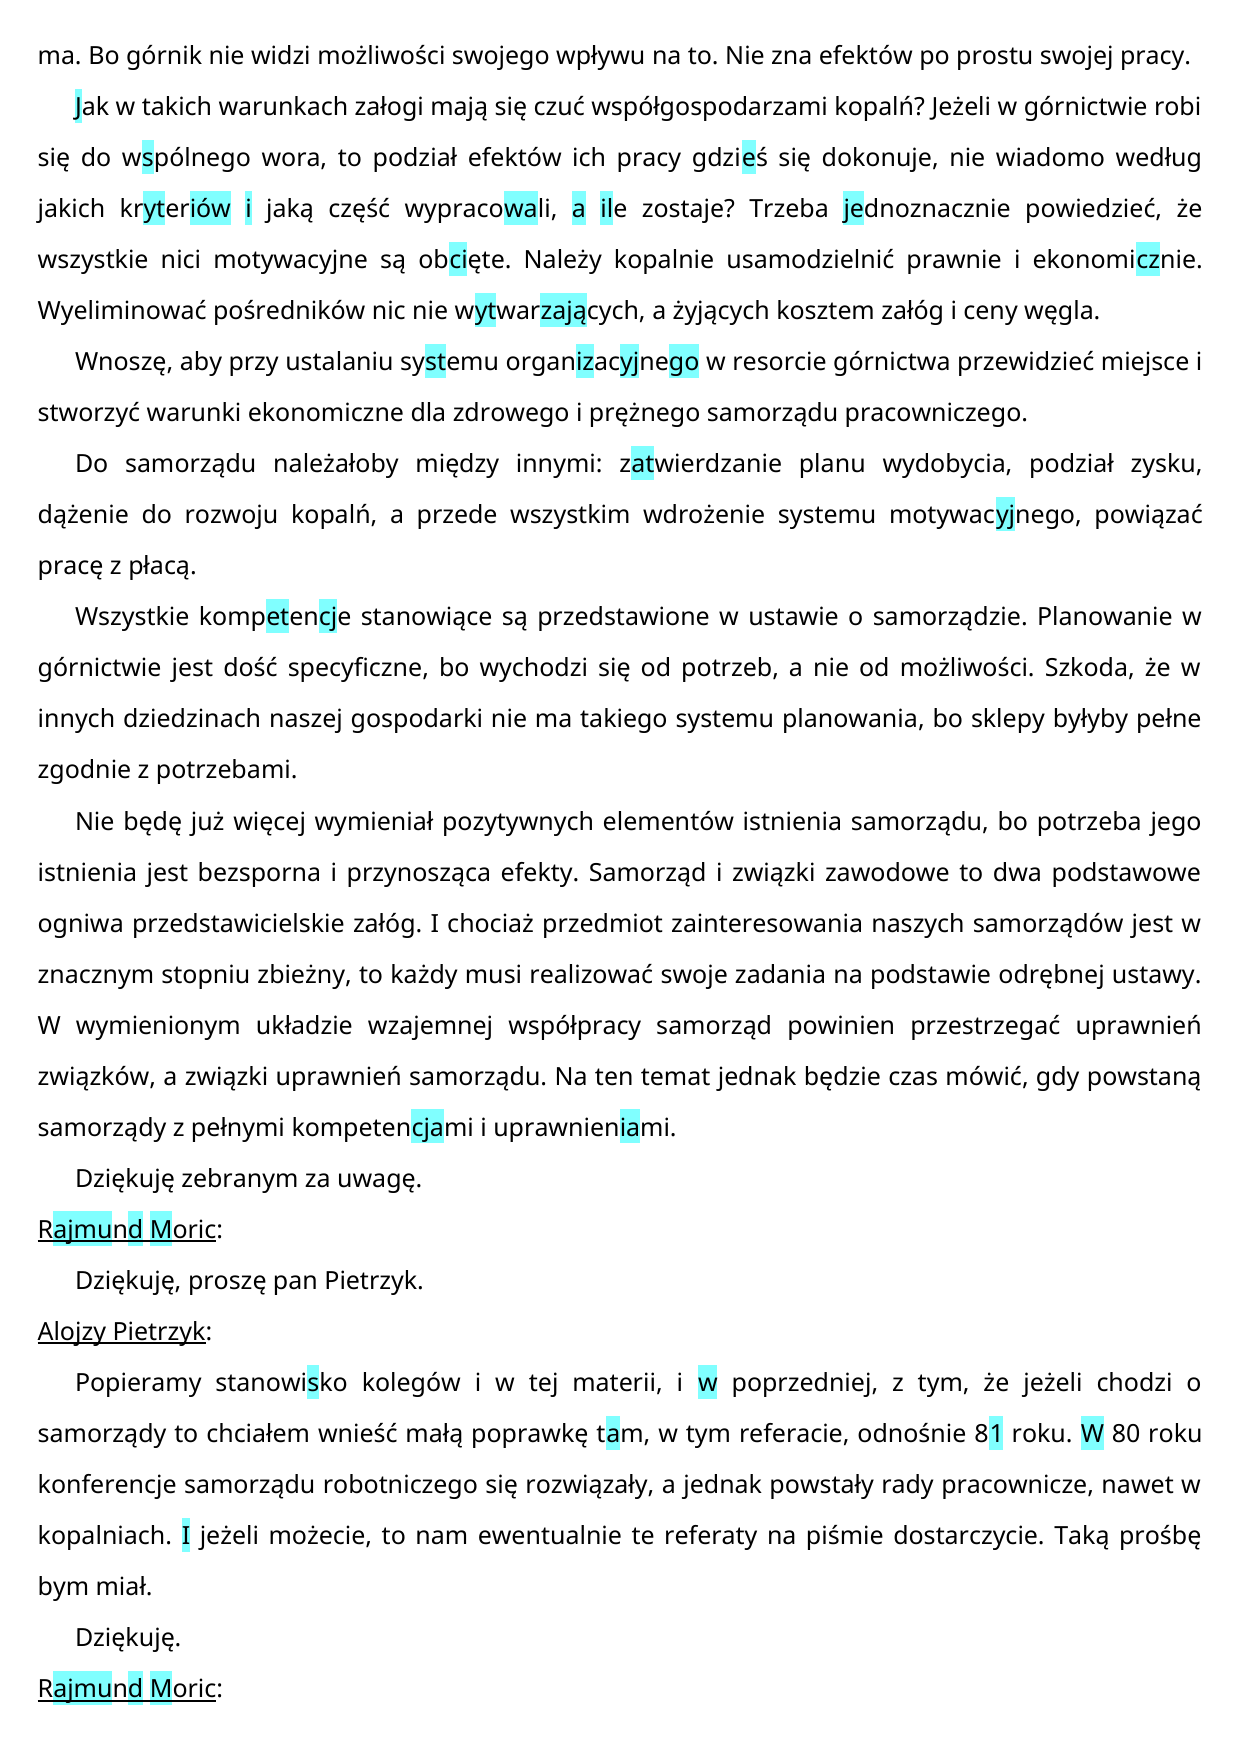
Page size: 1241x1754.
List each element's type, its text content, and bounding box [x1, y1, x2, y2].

text Wnoszę, aby przy ustalaniu systemu organizacyjnego w resorcie górnictwa przewidzieć miejsce i stworzyć warunki ekonomiczne dla zdrowego i prężnego samorządu pracowniczego. [37, 344, 1203, 429]
text Alojzy Pietrzyk: [37, 1313, 1203, 1348]
text Dziękuję zebranym za uwagę. [37, 1160, 1203, 1194]
text Do samorządu należałoby między innymi: zatwierdzanie planu wydobycia, podział zysku, dążenie do rozwoju kopalń, a przede wszystkim wdrożenie systemu motywacyjnego, powiązać pracę z płacą. [37, 446, 1203, 582]
text Popieramy stanowisko kolegów i w tej materii, i w poprzedniej, z tym, że jeżeli chodzi o samorządy to chciałem wnieść małą poprawkę tam, w tym referacie, odnośnie 81 roku. W 80 roku konferencje samorządu robotniczego się rozwiązały, a jednak powstały rady pracownicze, nawet w kopalniach. I jeżeli możecie, to nam ewentualnie te referaty na piśmie dostarczycie. Taką prośbę bym miał. [37, 1364, 1203, 1603]
text Nie będę już więcej wymieniał pozytywnych elementów istnienia samorządu, bo potrzeba jego istnienia jest bezsporna i przynosząca efekty. Samorząd i związki zawodowe to dwa podstawowe ogniwa przedstawicielskie załóg. I chociaż przedmiot zainteresowania naszych samorządów jest w znacznym stopniu zbieżny, to każdy musi realizować swoje zadania na podstawie odrębnej ustawy. W wymienionym układzie wzajemnej współpracy samorząd powinien przestrzegać uprawnień związków, a związki uprawnień samorządu. Na ten temat jednak będzie czas mówić, gdy powstaną samorządy z pełnymi kompetencjami i uprawnieniami. [37, 803, 1203, 1143]
text Rajmund Moric: [37, 1671, 1203, 1705]
text Wszystkie kompetencje stanowiące są przedstawione w ustawie o samorządzie. Planowanie w górnictwie jest dość specyficzne, bo wychodzi się od potrzeb, a nie od możliwości. Szkoda, że w innych dziedzinach naszej gospodarki nie ma takiego systemu planowania, bo sklepy byłyby pełne zgodnie z potrzebami. [37, 599, 1203, 786]
text Rajmund Moric: [37, 1211, 1203, 1246]
text Jak w takich warunkach załogi mają się czuć współgospodarzami kopalń? Jeżeli w górnictwie robi się do wspólnego wora, to podział efektów ich pracy gdzieś się dokonuje, nie wiadomo według jakich kryteriów i jaką część wypracowali, a ile zostaje? Trzeba jednoznacznie powiedzieć, że wszystkie nici motywacyjne są obcięte. Należy kopalnie usamodzielnić prawnie i ekonomicznie. Wyeliminować pośredników nic nie wytwarzających, a żyjących kosztem załóg i ceny węgla. [37, 88, 1203, 327]
text Dziękuję. [37, 1620, 1203, 1654]
text Dziękuję, proszę pan Pietrzyk. [37, 1262, 1203, 1297]
text ma. Bo górnik nie widzi możliwości swojego wpływu na to. Nie zna efektów po prostu swojej pracy. [37, 37, 1203, 72]
